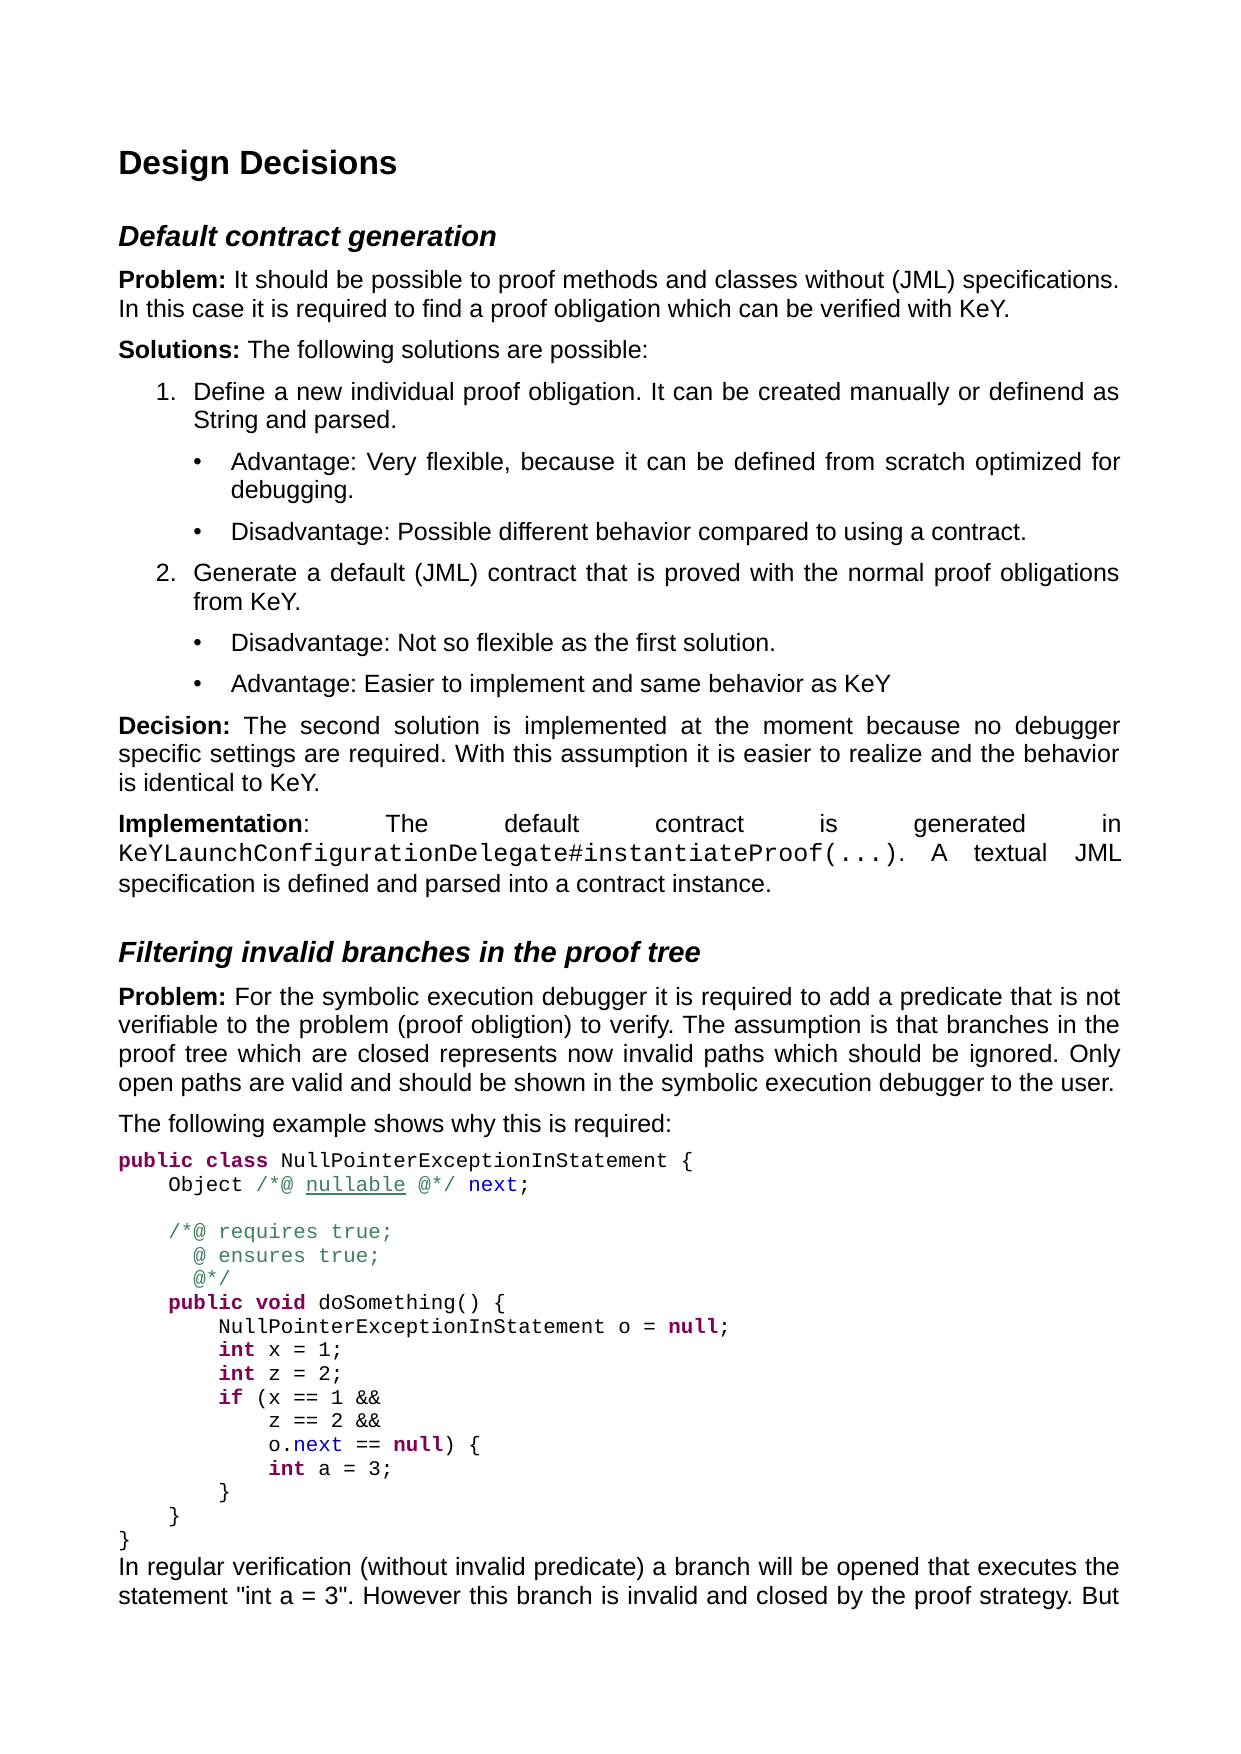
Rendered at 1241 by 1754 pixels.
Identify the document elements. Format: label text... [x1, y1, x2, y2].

text Solutions: The following solutions are possible: [118, 335, 1122, 364]
text if (x == 1 && [118, 1387, 1122, 1410]
text } [118, 1505, 1122, 1528]
list Advantage: Very flexible, because it can be defined from scratch optimized for debugging. [193, 447, 1122, 504]
text @*/ [118, 1268, 1122, 1292]
text Decision: The second solution is implemented at the moment because no debugger specific settings are required. With this assumption it is easier to realize and the behavior is identical to KeY. [118, 711, 1122, 797]
text o.next == null) { [118, 1434, 1122, 1458]
text The following example shows why this is required: [118, 1109, 1122, 1138]
list Generate a default (JML) contract that is proved with the normal proof obligations from KeY. [156, 558, 1122, 616]
text NullPointerExceptionInStatement o = null; [118, 1316, 1122, 1339]
text public void doSomething() { [118, 1292, 1122, 1316]
subtitle Design Decisions [118, 143, 1122, 182]
list Disadvantage: Possible different behavior compared to using a contract. [193, 517, 1122, 546]
text int x = 1; [118, 1339, 1122, 1363]
text } [118, 1481, 1122, 1505]
subtitle Default contract generation [118, 219, 1122, 253]
list Advantage: Easier to implement and same behavior as KeY [193, 669, 1122, 698]
text Object /*@ nullable @*/ next; [118, 1174, 1122, 1197]
text } [118, 1528, 1122, 1552]
text Implementation: The default contract is generated in KeYLaunchConfigurationDelegate#instantiateProof(...). A textual JML specification is defined and parsed into a contract instance. [118, 809, 1122, 898]
text /*@ requires true; [118, 1221, 1122, 1245]
text Problem: It should be possible to proof methods and classes without (JML) specifications. In this case it is required to find a proof obligation which can be verified with KeY. [118, 265, 1122, 323]
list Define a new individual proof obligation. It can be created manually or definend as String and parsed. [156, 377, 1122, 434]
subtitle Filtering invalid branches in the proof tree [118, 935, 1122, 969]
text public class NullPointerExceptionInStatement { [118, 1150, 1122, 1174]
text Problem: For the symbolic execution debugger it is required to add a predicate that is not verifiable to the problem (proof obligtion) to verify. The assumption is that branches in the proof tree which are closed represents now invalid paths which should be ignored. Only open paths are valid and should be shown in the symbolic execution debugger to the user. [118, 981, 1122, 1096]
text @ ensures true; [118, 1245, 1122, 1268]
text int a = 3; [118, 1458, 1122, 1481]
text int z = 2; [118, 1363, 1122, 1387]
text z == 2 && [118, 1410, 1122, 1434]
list Disadvantage: Not so flexible as the first solution. [193, 628, 1122, 657]
text In regular verification (without invalid predicate) a branch will be opened that executes the statement "int a = 3". However this branch is invalid and closed by the proof strategy. But [118, 1552, 1122, 1610]
